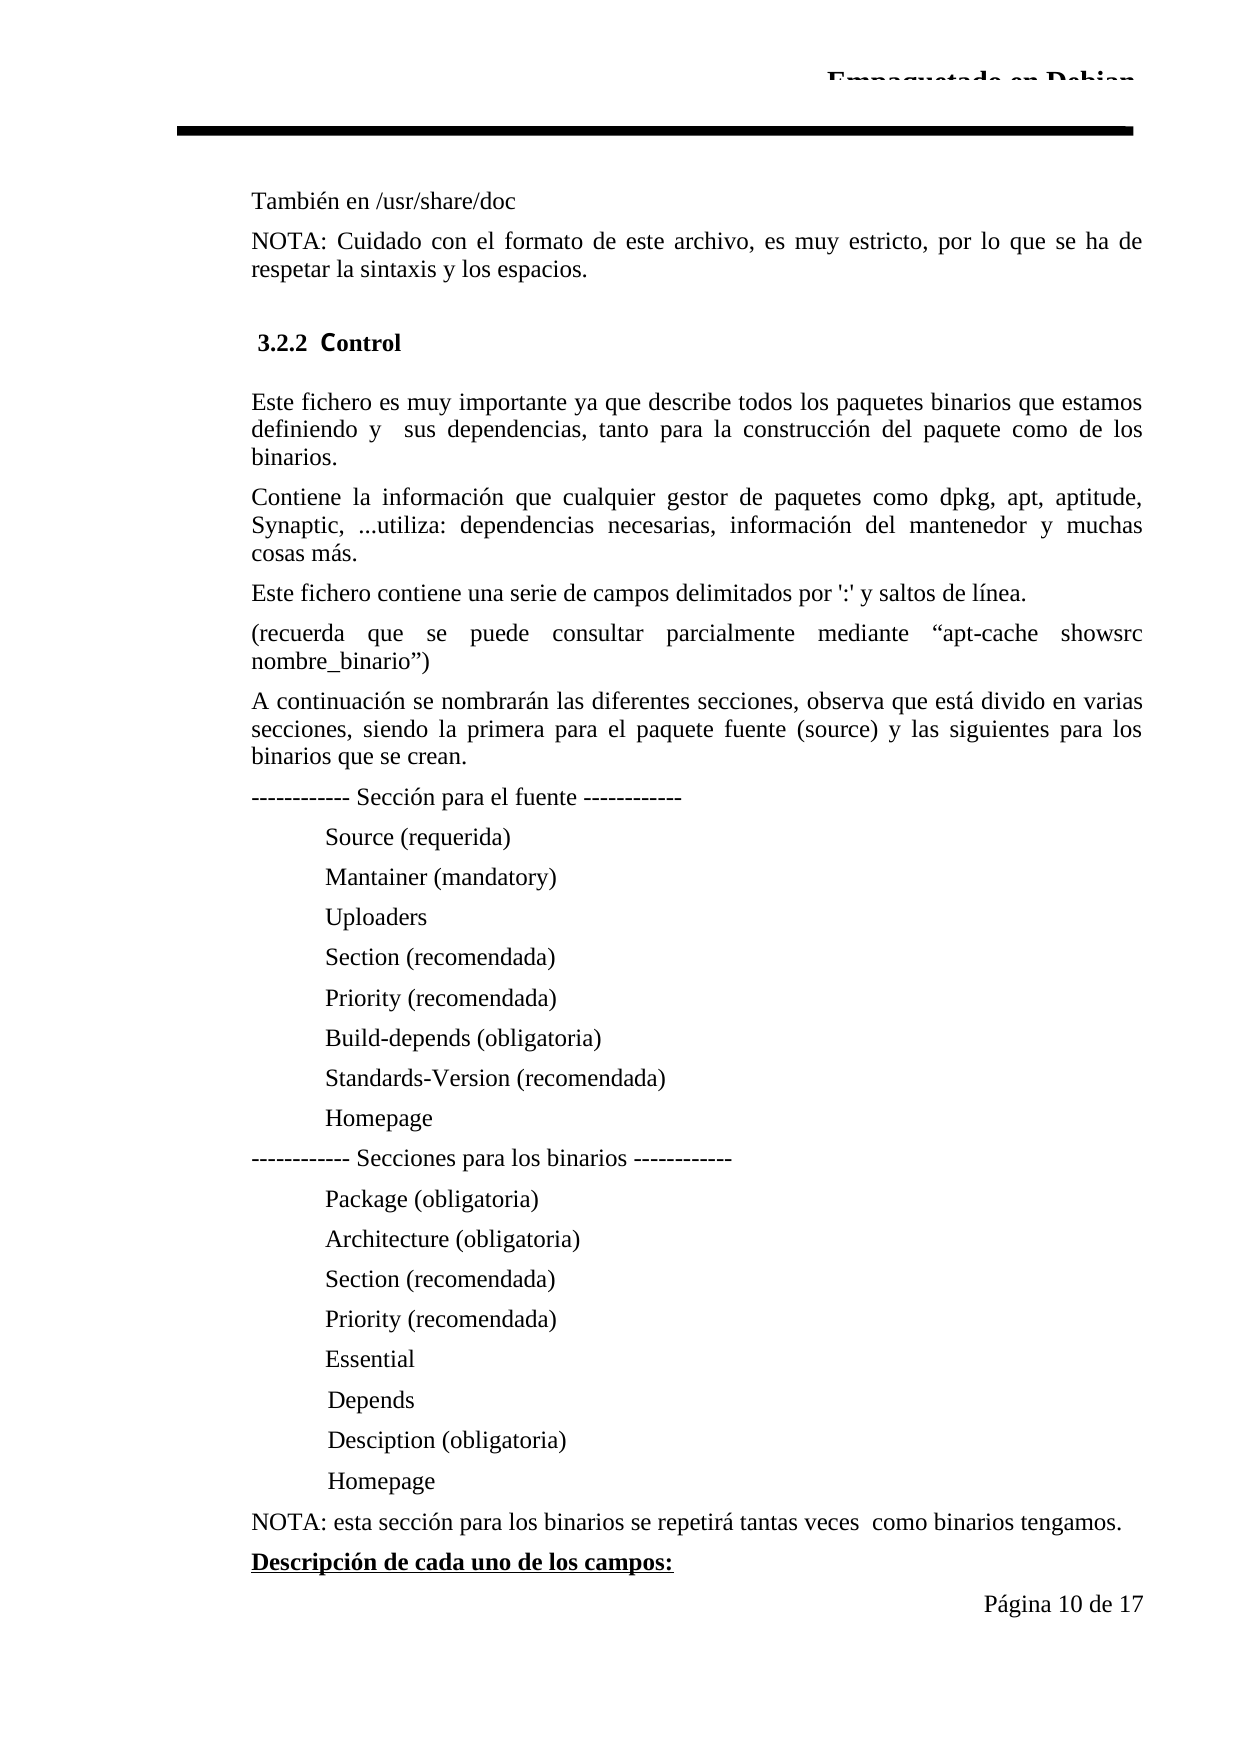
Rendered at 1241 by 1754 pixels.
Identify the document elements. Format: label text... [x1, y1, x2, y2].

text ------------ Secciones para los binarios ------------ [251, 1144, 1144, 1172]
list Depends [298, 1386, 1144, 1413]
text (recuerda que se puede consultar parcialmente mediante “apt-cache showsrc nombre_binario”) [251, 619, 1144, 674]
text NOTA: esta sección para los binarios se repetirá tantas veces como binarios tengamos. [251, 1508, 1144, 1536]
text Contiene la información que cualquier gestor de paquetes como dpkg, apt, aptitude, Synaptic, ...utiliza: dependencias necesarias, información del mantenedor y muchas cosas más. [251, 483, 1144, 566]
text Architecture (obligatoria) [177, 1225, 1144, 1253]
text ------------ Sección para el fuente ------------ [251, 783, 1144, 810]
text Priority (recomendada) [251, 984, 1144, 1011]
text Homepage [251, 1104, 1144, 1132]
text Package (obligatoria) [251, 1185, 1144, 1212]
list Desciption (obligatoria) [298, 1426, 1144, 1454]
text Essential [177, 1346, 1144, 1373]
text Source (requerida) [251, 823, 1144, 851]
text A continuación se nombrarán las diferentes secciones, observa que está divido en varias secciones, siendo la primera para el paquete fuente (source) y las siguientes para los binarios que se crean. [251, 687, 1144, 770]
text Section (recomendada) [251, 943, 1144, 971]
text Uploaders [251, 903, 1144, 931]
text Priority (recomendada) [251, 1305, 1144, 1333]
subtitle Control [251, 324, 1144, 358]
text Section (recomendada) [251, 1265, 1144, 1293]
list Homepage [298, 1466, 1144, 1495]
text Este fichero contiene una serie de campos delimitados por ':' y saltos de línea. [251, 579, 1144, 607]
text Mantainer (mandatory) [251, 863, 1144, 891]
text Build-depends (obligatoria) [251, 1024, 1144, 1052]
text Standards-Version (recomendada) [251, 1064, 1144, 1092]
text También en /usr/share/doc [251, 187, 1144, 215]
text NOTA: Cuidado con el formato de este archivo, es muy estricto, por lo que se ha de respetar la sintaxis y los espacios. [251, 227, 1144, 283]
text Este fichero es muy importante ya que describe todos los paquetes binarios que estamos definiendo y sus dependencias, tanto para la construcción del paquete como de los binarios. [251, 388, 1144, 471]
text Descripción de cada uno de los campos: [251, 1548, 1144, 1576]
